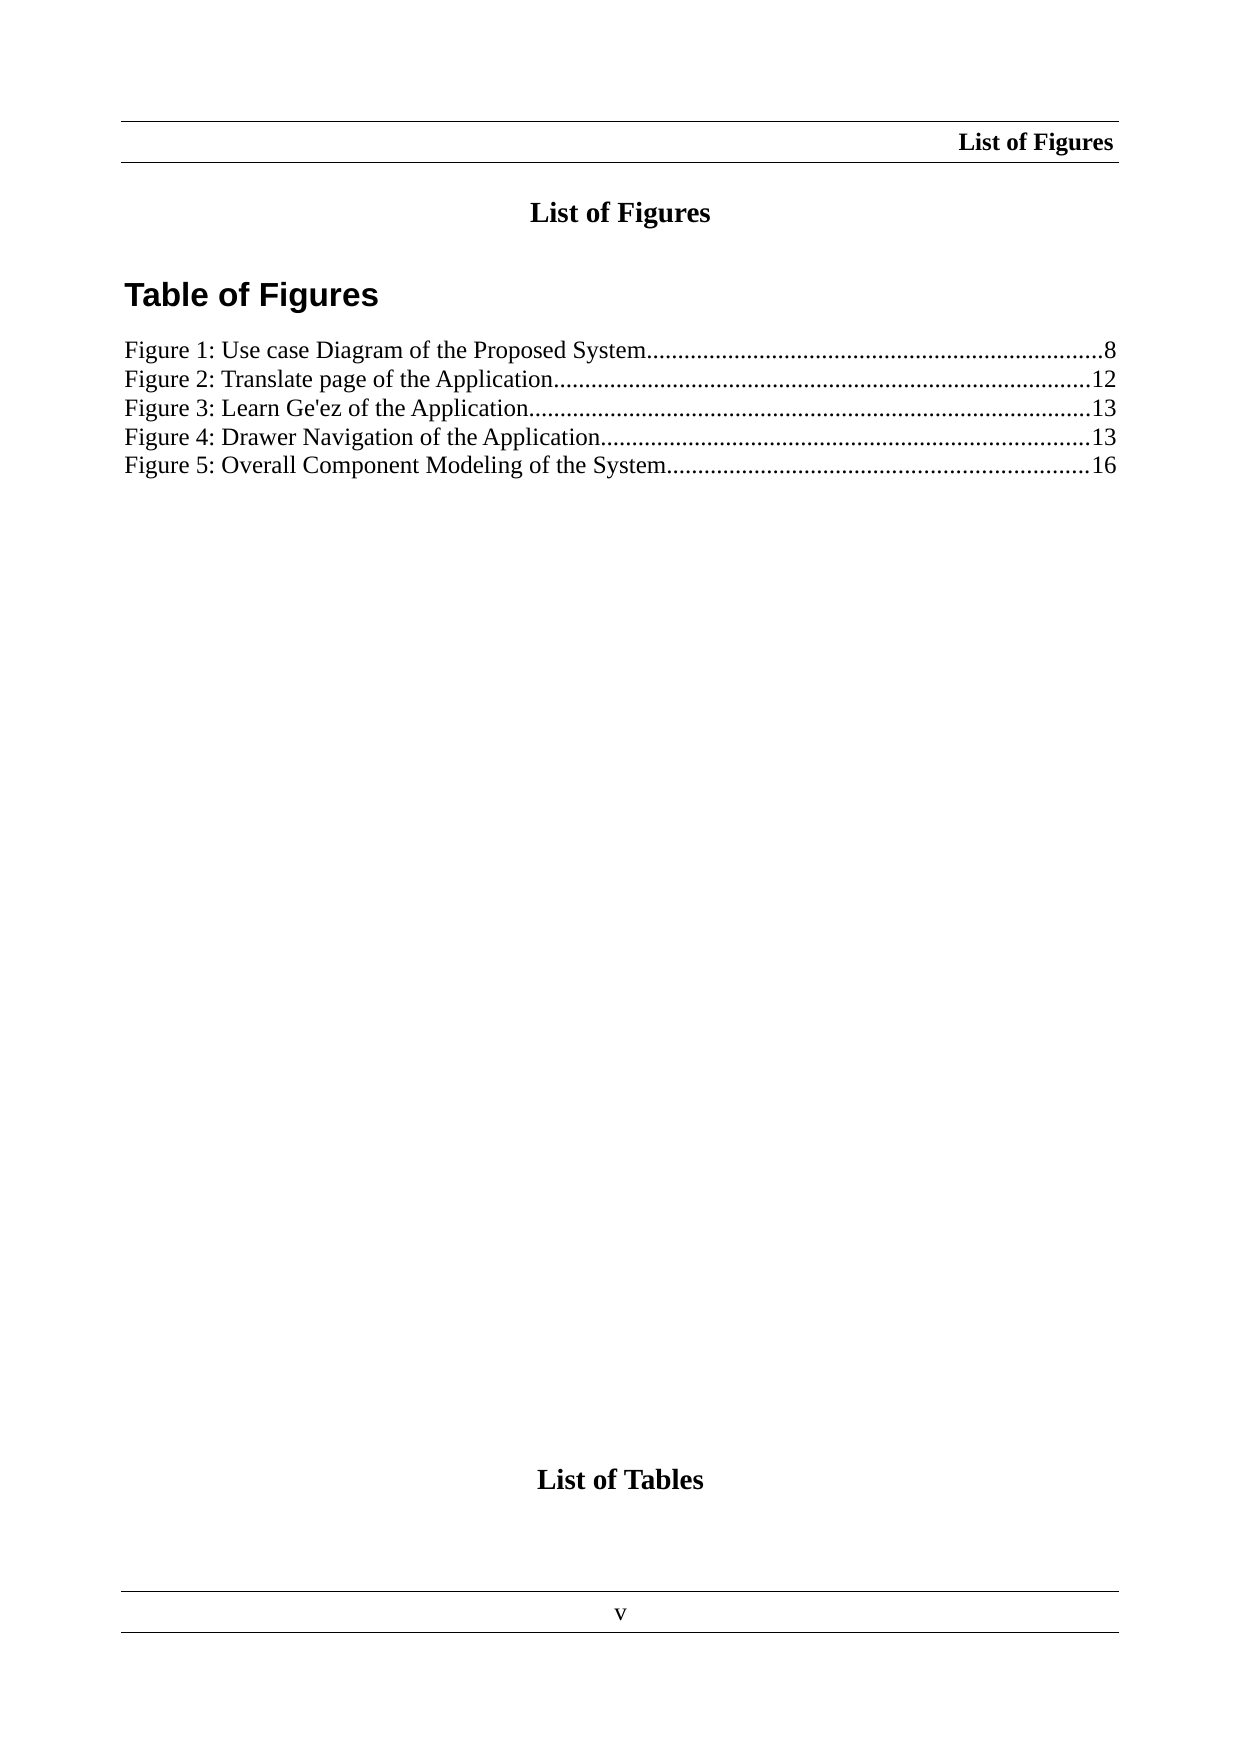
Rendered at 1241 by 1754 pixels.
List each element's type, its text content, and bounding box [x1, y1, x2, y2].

subtitle List of Tables [121, 1459, 1119, 1499]
text Figure 3: Learn Ge'ez of the Application 13 [121, 393, 1119, 422]
subtitle List of Figures [121, 192, 1119, 232]
subtitle Table of Figures [121, 272, 1119, 317]
text Figure 5: Overall Component Modeling of the System 16 [121, 450, 1119, 482]
text Figure 1: Use case Diagram of the Proposed System 8 [121, 332, 1119, 364]
text Figure 4: Drawer Navigation of the Application 13 [121, 422, 1119, 450]
text Figure 2: Translate page of the Application 12 [121, 364, 1119, 393]
